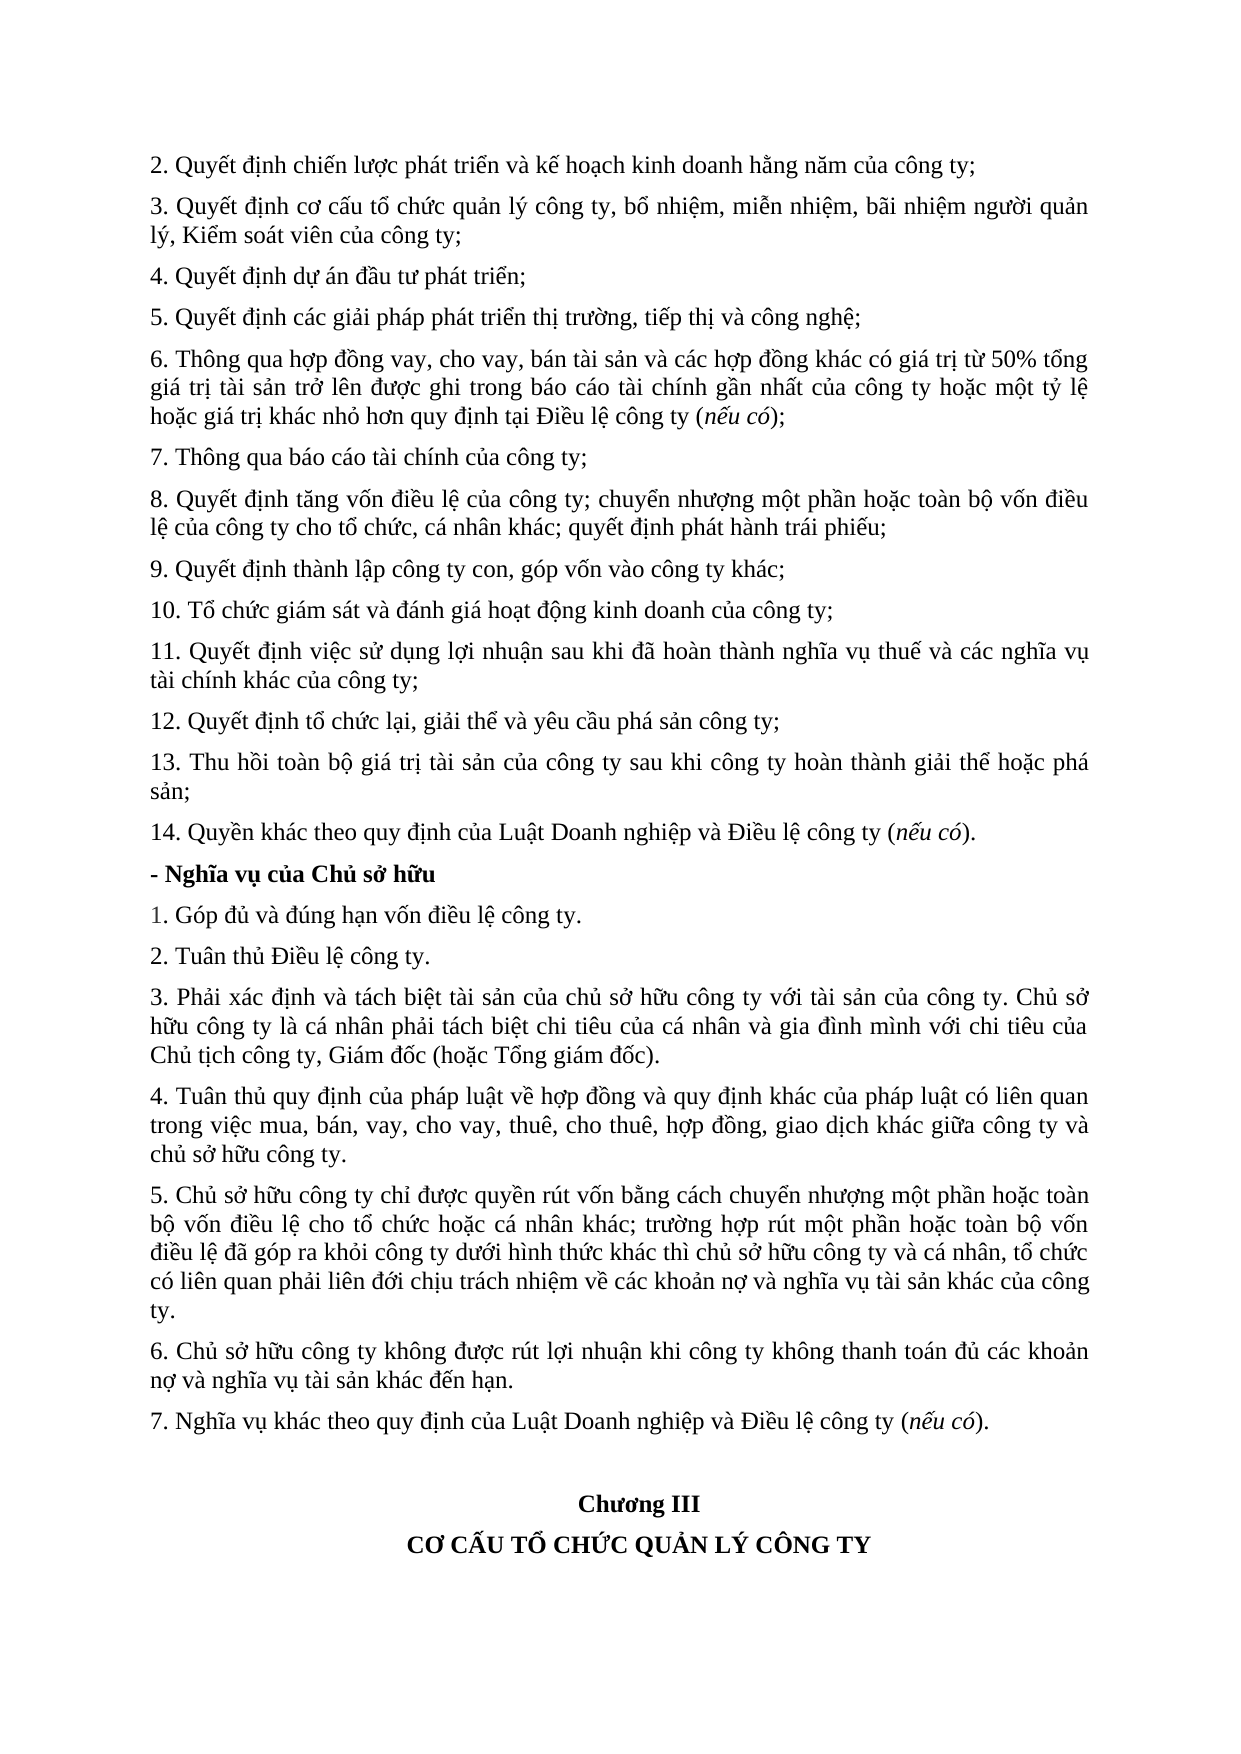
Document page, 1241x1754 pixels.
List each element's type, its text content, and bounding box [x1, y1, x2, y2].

text 5. Quyết định các giải pháp phát triển thị trường, tiếp thị và công nghệ; [150, 302, 1090, 331]
text - Nghĩa vụ của Chủ sở hữu [150, 859, 1090, 887]
text 3. Phải xác định và tách biệt tài sản của chủ sở hữu công ty với tài sản của công ty. Chủ sở hữu công ty là cá nhân phải tách biệt chi tiêu của cá nhân và gia đình mình với chi tiêu của Chủ tịch công ty, Giám đốc (hoặc Tổng giám đốc). [150, 982, 1090, 1069]
text 7. Thông qua báo cáo tài chính của công ty; [150, 442, 1090, 471]
text 4. Quyết định dự án đầu tư phát triển; [150, 261, 1090, 290]
text 14. Quyền khác theo quy định của Luật Doanh nghiệp và Điều lệ công ty (nếu có). [150, 817, 1090, 846]
text 3. Quyết định cơ cấu tổ chức quản lý công ty, bổ nhiệm, miễn nhiệm, bãi nhiệm người quản lý, Kiểm soát viên của công ty; [150, 191, 1090, 249]
text CƠ CẤU TỔ CHỨC QUẢN LÝ CÔNG TY [150, 1530, 1090, 1559]
text 1. Góp đủ và đúng hạn vốn điều lệ công ty. [150, 900, 1090, 929]
text 9. Quyết định thành lập công ty con, góp vốn vào công ty khác; [150, 554, 1090, 582]
text 2. Tuân thủ Điều lệ công ty. [150, 941, 1090, 970]
text 5. Chủ sở hữu công ty chỉ được quyền rút vốn bằng cách chuyển nhượng một phần hoặc toàn bộ vốn điều lệ cho tổ chức hoặc cá nhân khác; trường hợp rút một phần hoặc toàn bộ vốn điều lệ đã góp ra khỏi công ty dưới hình thức khác thì chủ sở hữu công ty và cá nhân, tổ chức có liên quan phải liên đới chịu trách nhiệm về các khoản nợ và nghĩa vụ tài sản khác của công ty. [150, 1180, 1090, 1324]
text 7. Nghĩa vụ khác theo quy định của Luật Doanh nghiệp và Điều lệ công ty (nếu có). [150, 1406, 1090, 1435]
text 13. Thu hồi toàn bộ giá trị tài sản của công ty sau khi công ty hoàn thành giải thể hoặc phá sản; [150, 747, 1090, 805]
text 6. Thông qua hợp đồng vay, cho vay, bán tài sản và các hợp đồng khác có giá trị từ 50% tổng giá trị tài sản trở lên được ghi trong báo cáo tài chính gần nhất của công ty hoặc một tỷ lệ hoặc giá trị khác nhỏ hơn quy định tại Điều lệ công ty (nếu có); [150, 344, 1090, 430]
text 4. Tuân thủ quy định của pháp luật về hợp đồng và quy định khác của pháp luật có liên quan trong việc mua, bán, vay, cho vay, thuê, cho thuê, hợp đồng, giao dịch khác giữa công ty và chủ sở hữu công ty. [150, 1081, 1090, 1167]
text 11. Quyết định việc sử dụng lợi nhuận sau khi đã hoàn thành nghĩa vụ thuế và các nghĩa vụ tài chính khác của công ty; [150, 636, 1090, 694]
text 12. Quyết định tổ chức lại, giải thể và yêu cầu phá sản công ty; [150, 706, 1090, 735]
text 6. Chủ sở hữu công ty không được rút lợi nhuận khi công ty không thanh toán đủ các khoản nợ và nghĩa vụ tài sản khác đến hạn. [150, 1336, 1090, 1394]
subtitle Chương III [150, 1489, 1090, 1517]
text 2. Quyết định chiến lược phát triển và kế hoạch kinh doanh hằng năm của công ty; [150, 150, 1090, 179]
text 10. Tổ chức giám sát và đánh giá hoạt động kinh doanh của công ty; [150, 595, 1090, 624]
text 8. Quyết định tăng vốn điều lệ của công ty; chuyển nhượng một phần hoặc toàn bộ vốn điều lệ của công ty cho tổ chức, cá nhân khác; quyết định phát hành trái phiếu; [150, 484, 1090, 541]
